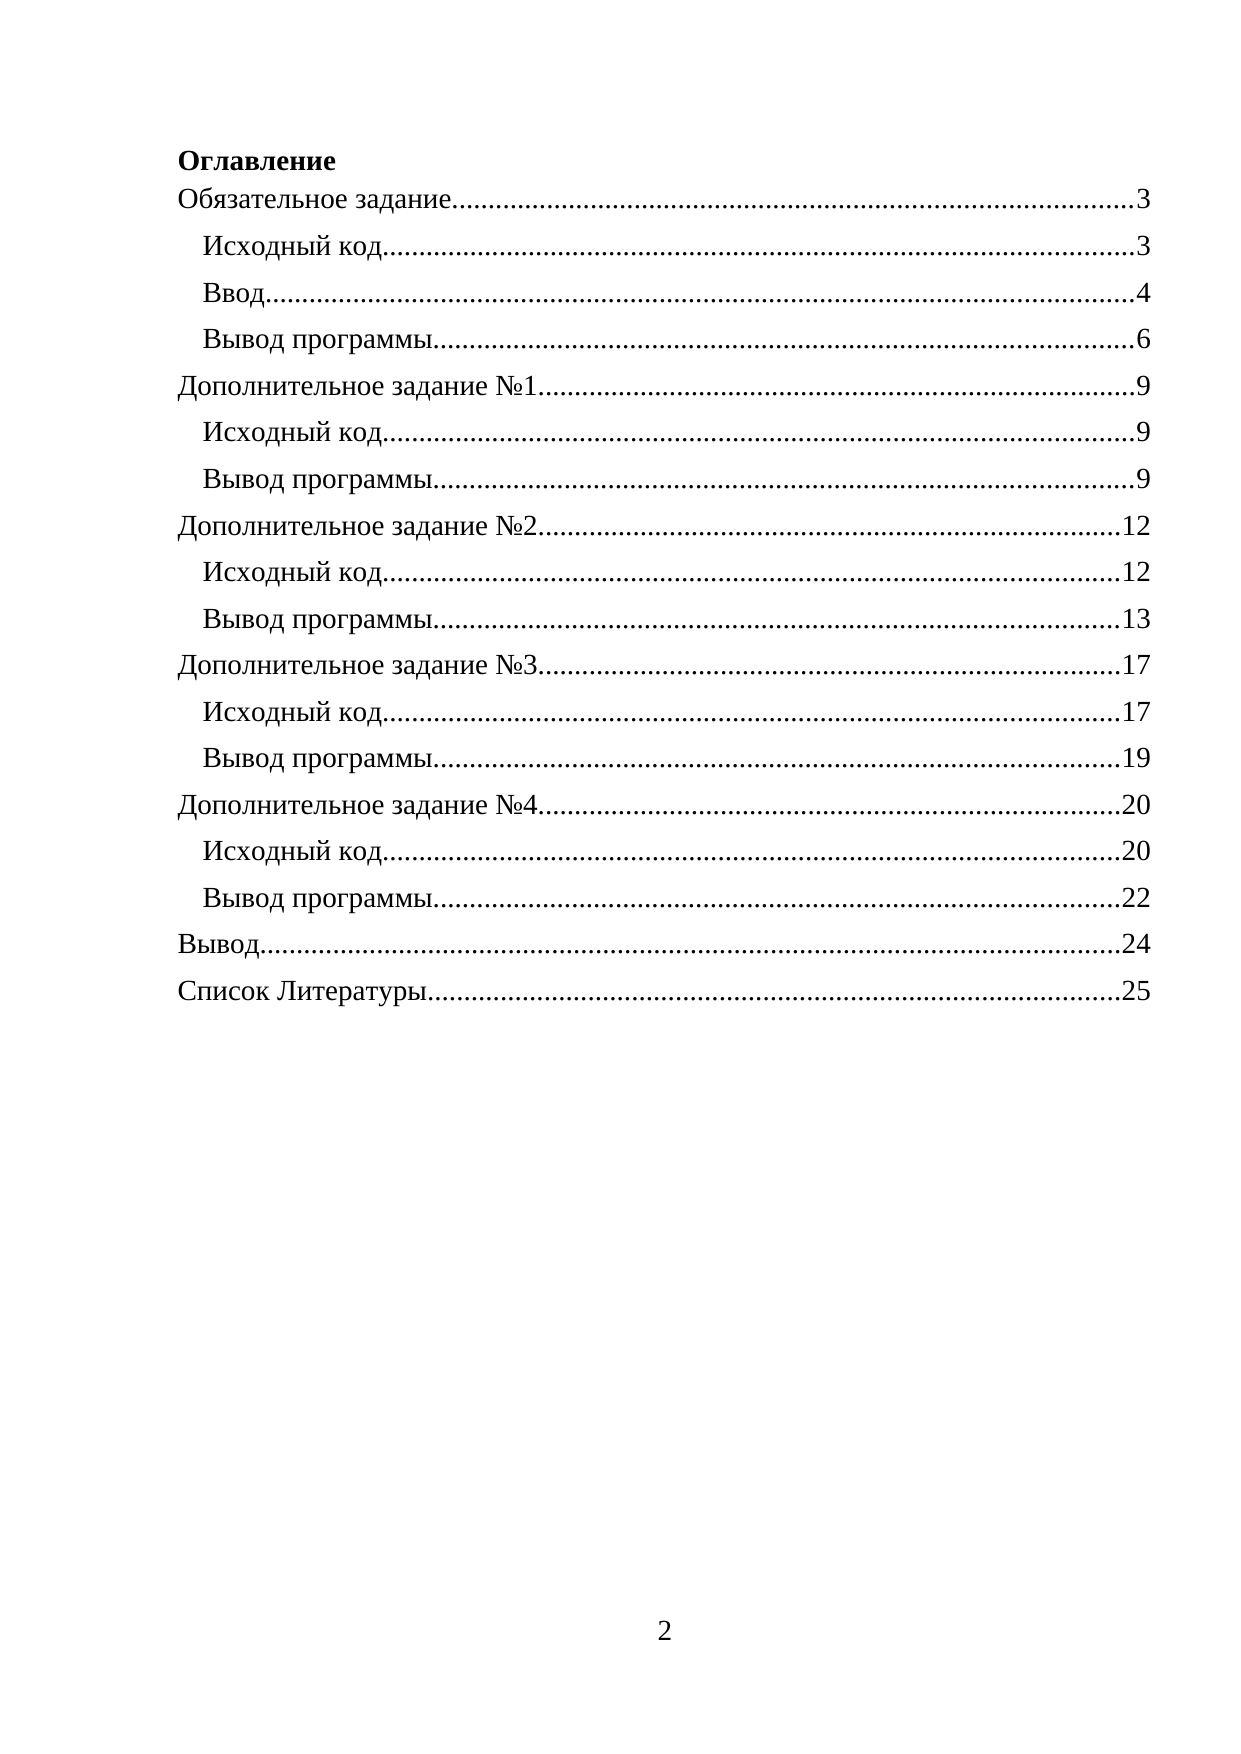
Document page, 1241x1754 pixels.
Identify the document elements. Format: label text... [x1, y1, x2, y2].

text Вывод программы 13 [202, 601, 1152, 634]
text Дополнительное задание №4 20 [177, 787, 1152, 821]
text Вывод программы 9 [202, 461, 1152, 494]
text Вывод 24 [177, 927, 1152, 960]
text Вывод программы 22 [202, 880, 1152, 914]
text Вывод программы 19 [202, 740, 1152, 774]
text Вывод программы 6 [202, 321, 1152, 355]
text Исходный код 20 [202, 833, 1152, 867]
text Исходный код 3 [202, 228, 1152, 262]
text Список Литературы 25 [177, 973, 1152, 1007]
text Ввод 4 [202, 275, 1152, 308]
text Исходный код 12 [202, 554, 1152, 588]
text Исходный код 17 [202, 694, 1152, 727]
text Дополнительное задание №1 9 [177, 368, 1152, 401]
subtitle Оглавление [177, 143, 1152, 177]
text Обязательное задание 3 [177, 182, 1152, 215]
text Исходный код 9 [202, 414, 1152, 448]
text Дополнительное задание №3 17 [177, 647, 1152, 681]
text Дополнительное задание №2 12 [177, 508, 1152, 541]
